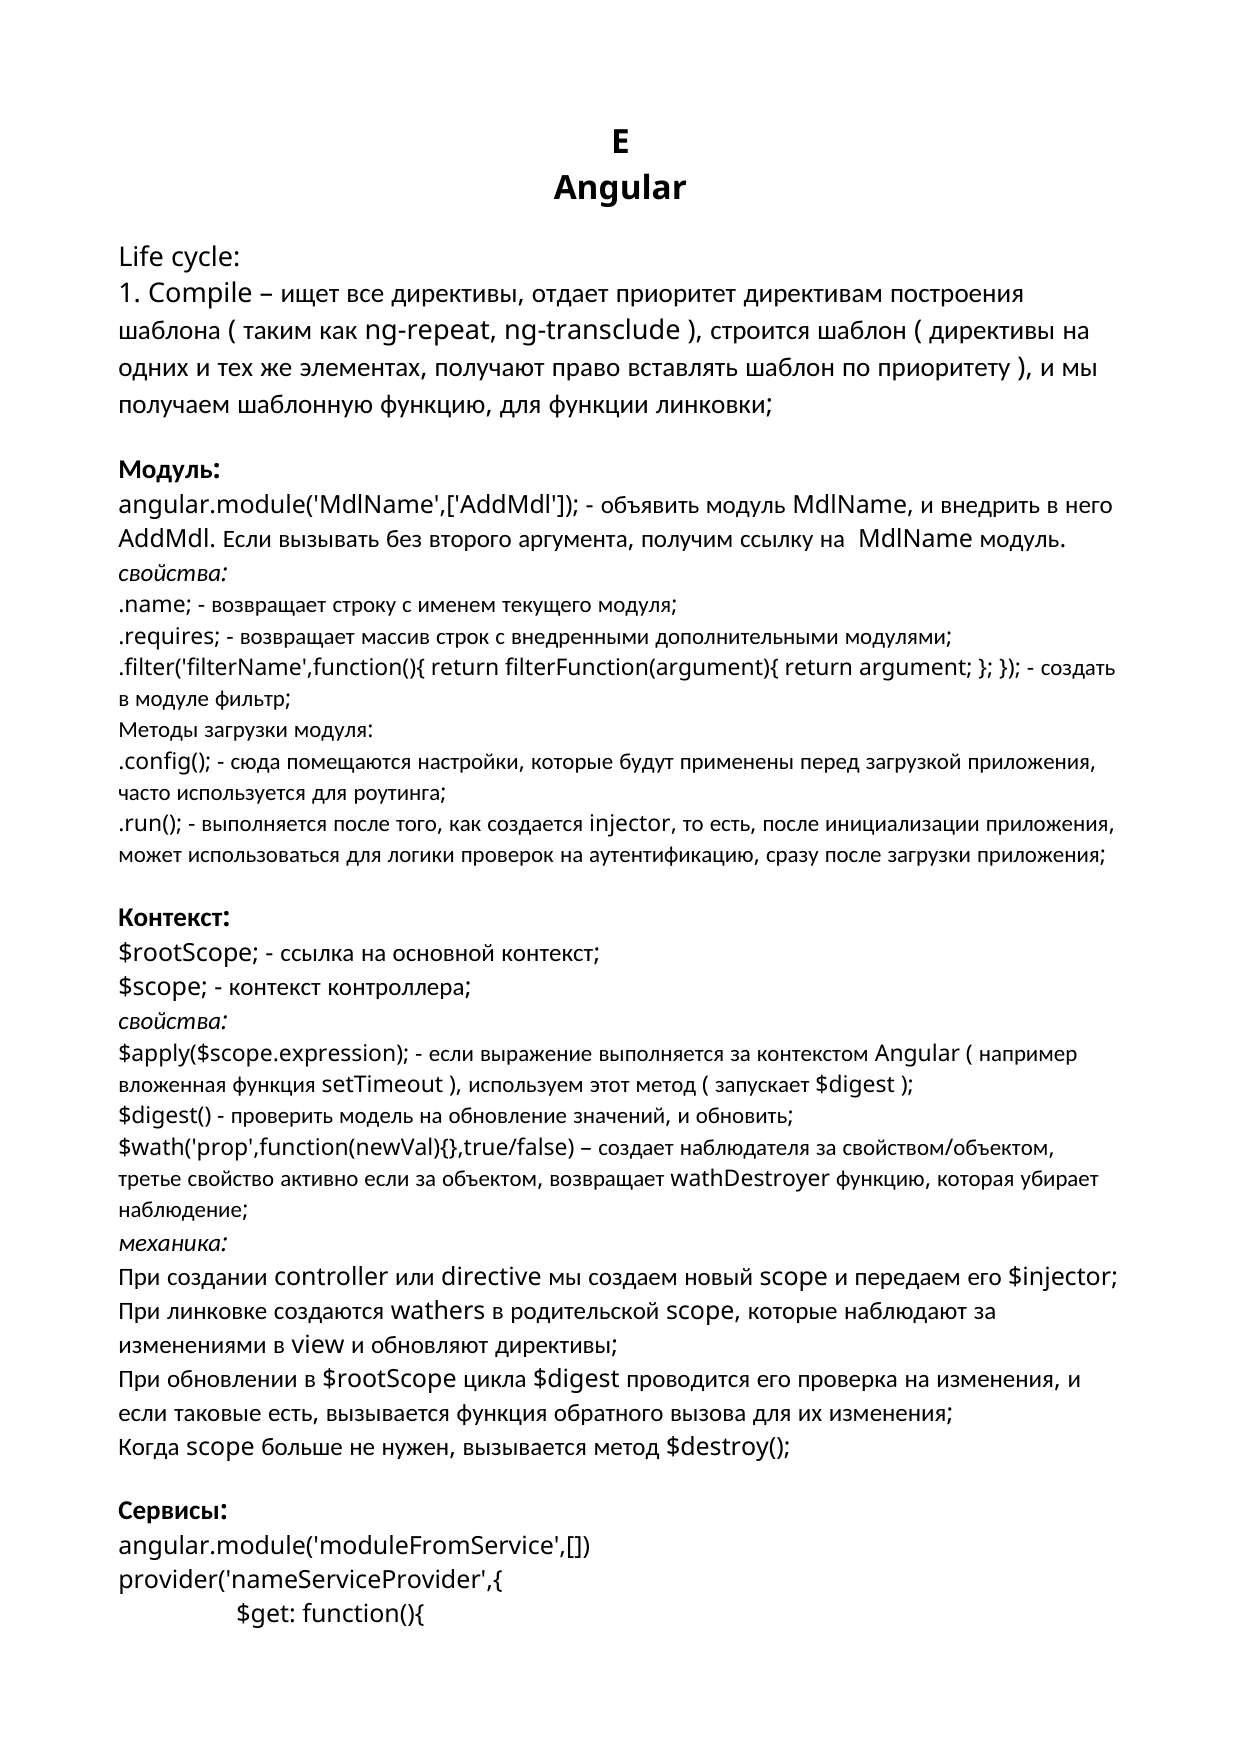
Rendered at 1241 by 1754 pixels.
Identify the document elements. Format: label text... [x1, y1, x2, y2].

text Life cycle: [118, 237, 1122, 274]
text $wath('prop',function(newVal){},true/false) – создает наблюдателя за свойством/объектом, третье свойство активно если за объектом, возвращает wathDestroyer функцию, которая убирает наблюдение; [118, 1131, 1122, 1224]
text Методы загрузки модуля: [118, 713, 1122, 745]
text angular.module('moduleFromService',[]) [118, 1528, 1122, 1562]
text свойства: [118, 554, 1122, 588]
text $get: function(){ [118, 1596, 1122, 1630]
text provider('nameServiceProvider',{ [118, 1562, 1122, 1596]
text $scope; - контекст контроллера; [118, 969, 1122, 1003]
text свойства: [118, 1003, 1122, 1037]
text $digest() - проверить модель на обновление значений, и обновить; [118, 1099, 1122, 1131]
text $apply($scope.expression); - если выражение выполняется за контекстом Angular ( например вложенная функция setTimeout ), используем этот метод ( запускает $digest ); [118, 1037, 1122, 1099]
text $rootScope; - ссылка на основной контекст; [118, 934, 1122, 969]
text Сервисы: [118, 1491, 1122, 1528]
text Модуль: [118, 449, 1122, 486]
text .config(); - сюда помещаются настройки, которые будут применены перед загрузкой приложения, часто используется для роутинга; [118, 745, 1122, 807]
text 1. Compile – ищет все директивы, отдает приоритет директивам построения шаблона ( таким как ng-repeat, ng-transclude ), строится шаблон ( директивы на одних и тех же элементах, получают право вставлять шаблон по приоритету ), и мы получаем шаблонную функцию, для функции линковки; [118, 274, 1122, 421]
text Angular [118, 163, 1122, 209]
text Контекст: [118, 898, 1122, 934]
text При обновлении в $rootScope цикла $digest проводится его проверка на изменения, и если таковые есть, вызывается функция обратного вызова для их изменения; Когда scope больше не нужен, вызывается метод $destroy(); [118, 1361, 1122, 1463]
text При линковке создаются wathers в родительской scope, которые наблюдают за изменениями в view и обновляют директивы; [118, 1292, 1122, 1361]
text .run(); - выполняется после того, как создается injector, то есть, после инициализации приложения, может использоваться для логики проверок на аутентификацию, сразу после загрузки приложения; [118, 807, 1122, 870]
text E [118, 118, 1122, 163]
text .filter('filterName',function(){ return filterFunction(argument){ return argument; }; }); - создать в модуле фильтр; [118, 651, 1122, 713]
text механика: При создании controller или directive мы создаем новый scope и передаем его $injector; [118, 1224, 1122, 1292]
text .name; - возвращает строку с именем текущего модуля; .requires; - возвращает массив строк с внедренными дополнительными модулями; [118, 588, 1122, 651]
text angular.module('MdlName',['AddMdl']); - объявить модуль MdlName, и внедрить в него AddMdl. Если вызывать без второго аргумента, получим ссылку на MdlName модуль. [118, 486, 1122, 554]
